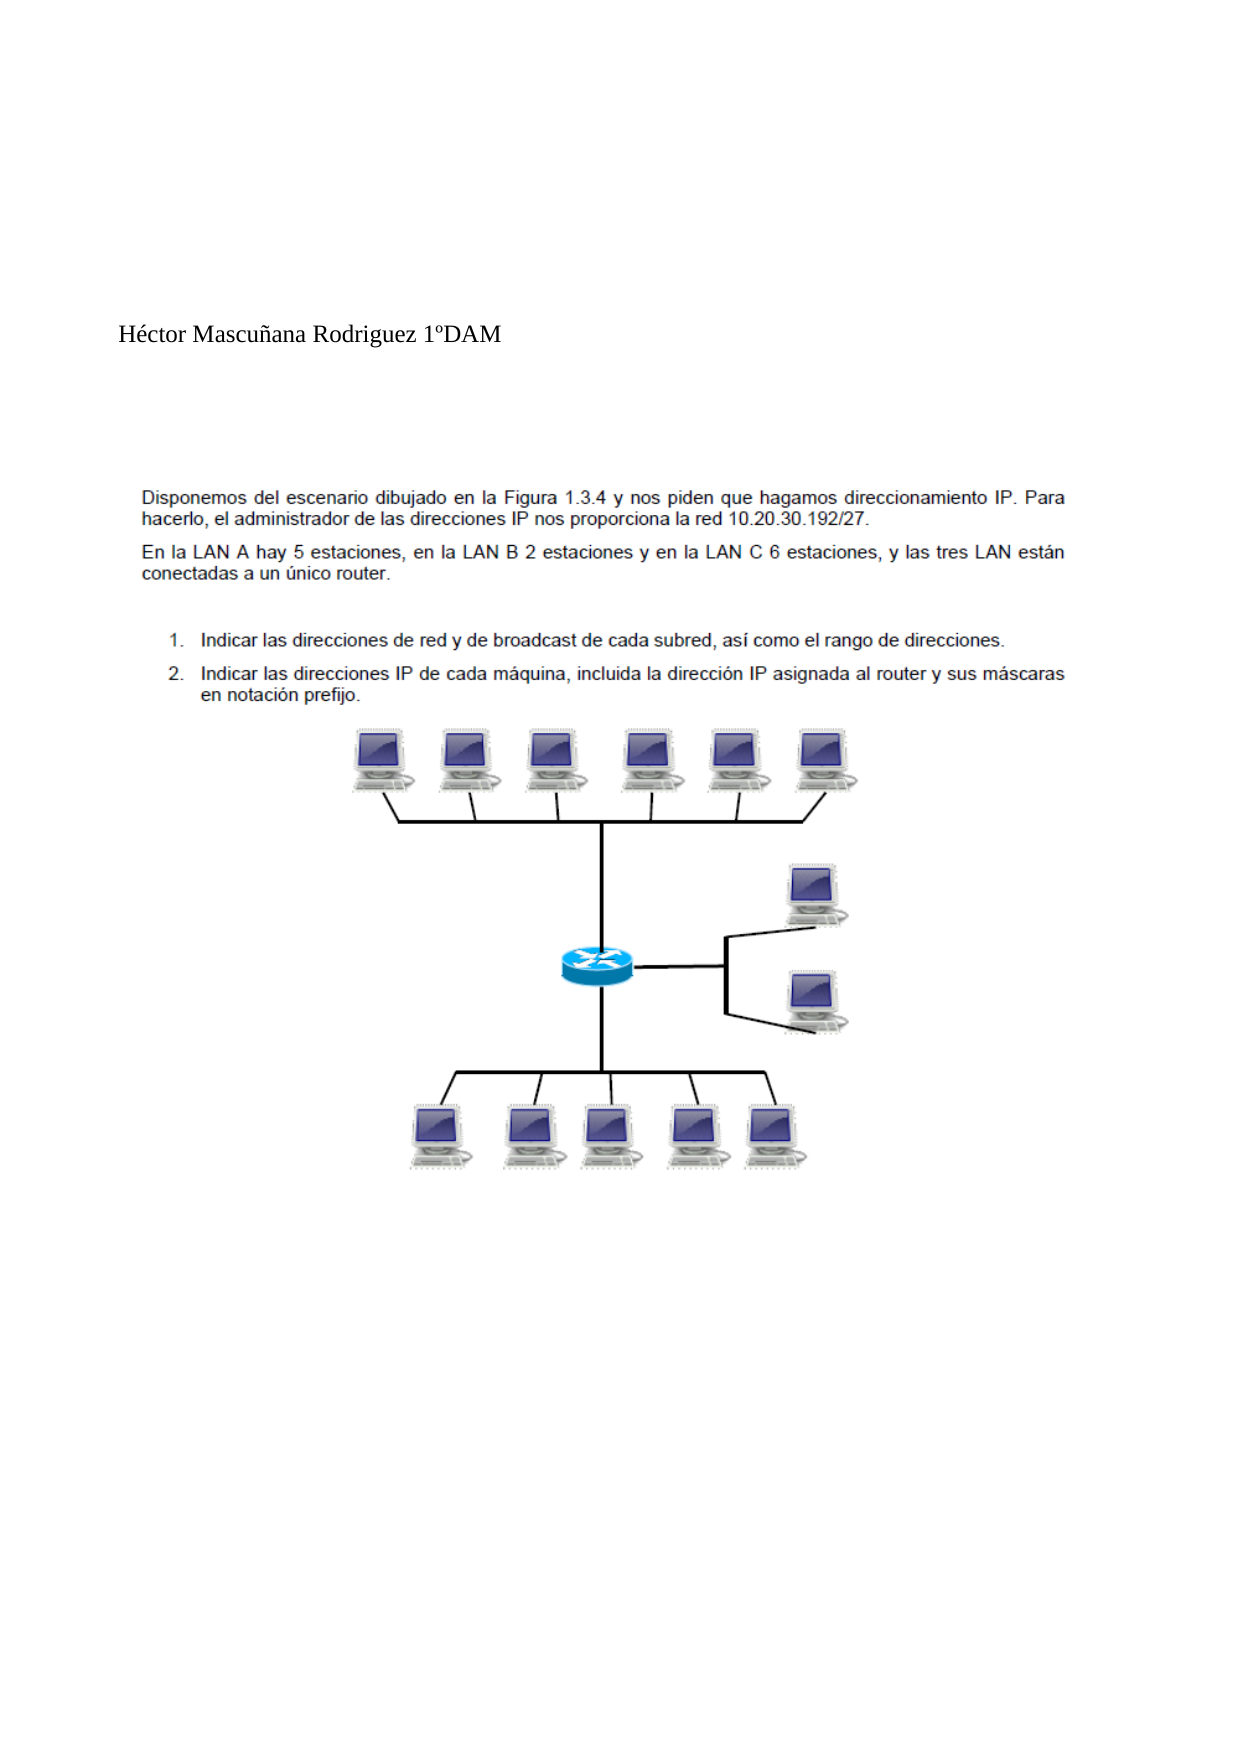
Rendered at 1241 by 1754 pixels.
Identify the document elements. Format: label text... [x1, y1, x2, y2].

text Héctor Mascuñana Rodriguez 1ºDAM [118, 319, 1122, 348]
picture [103, 483, 1108, 1192]
